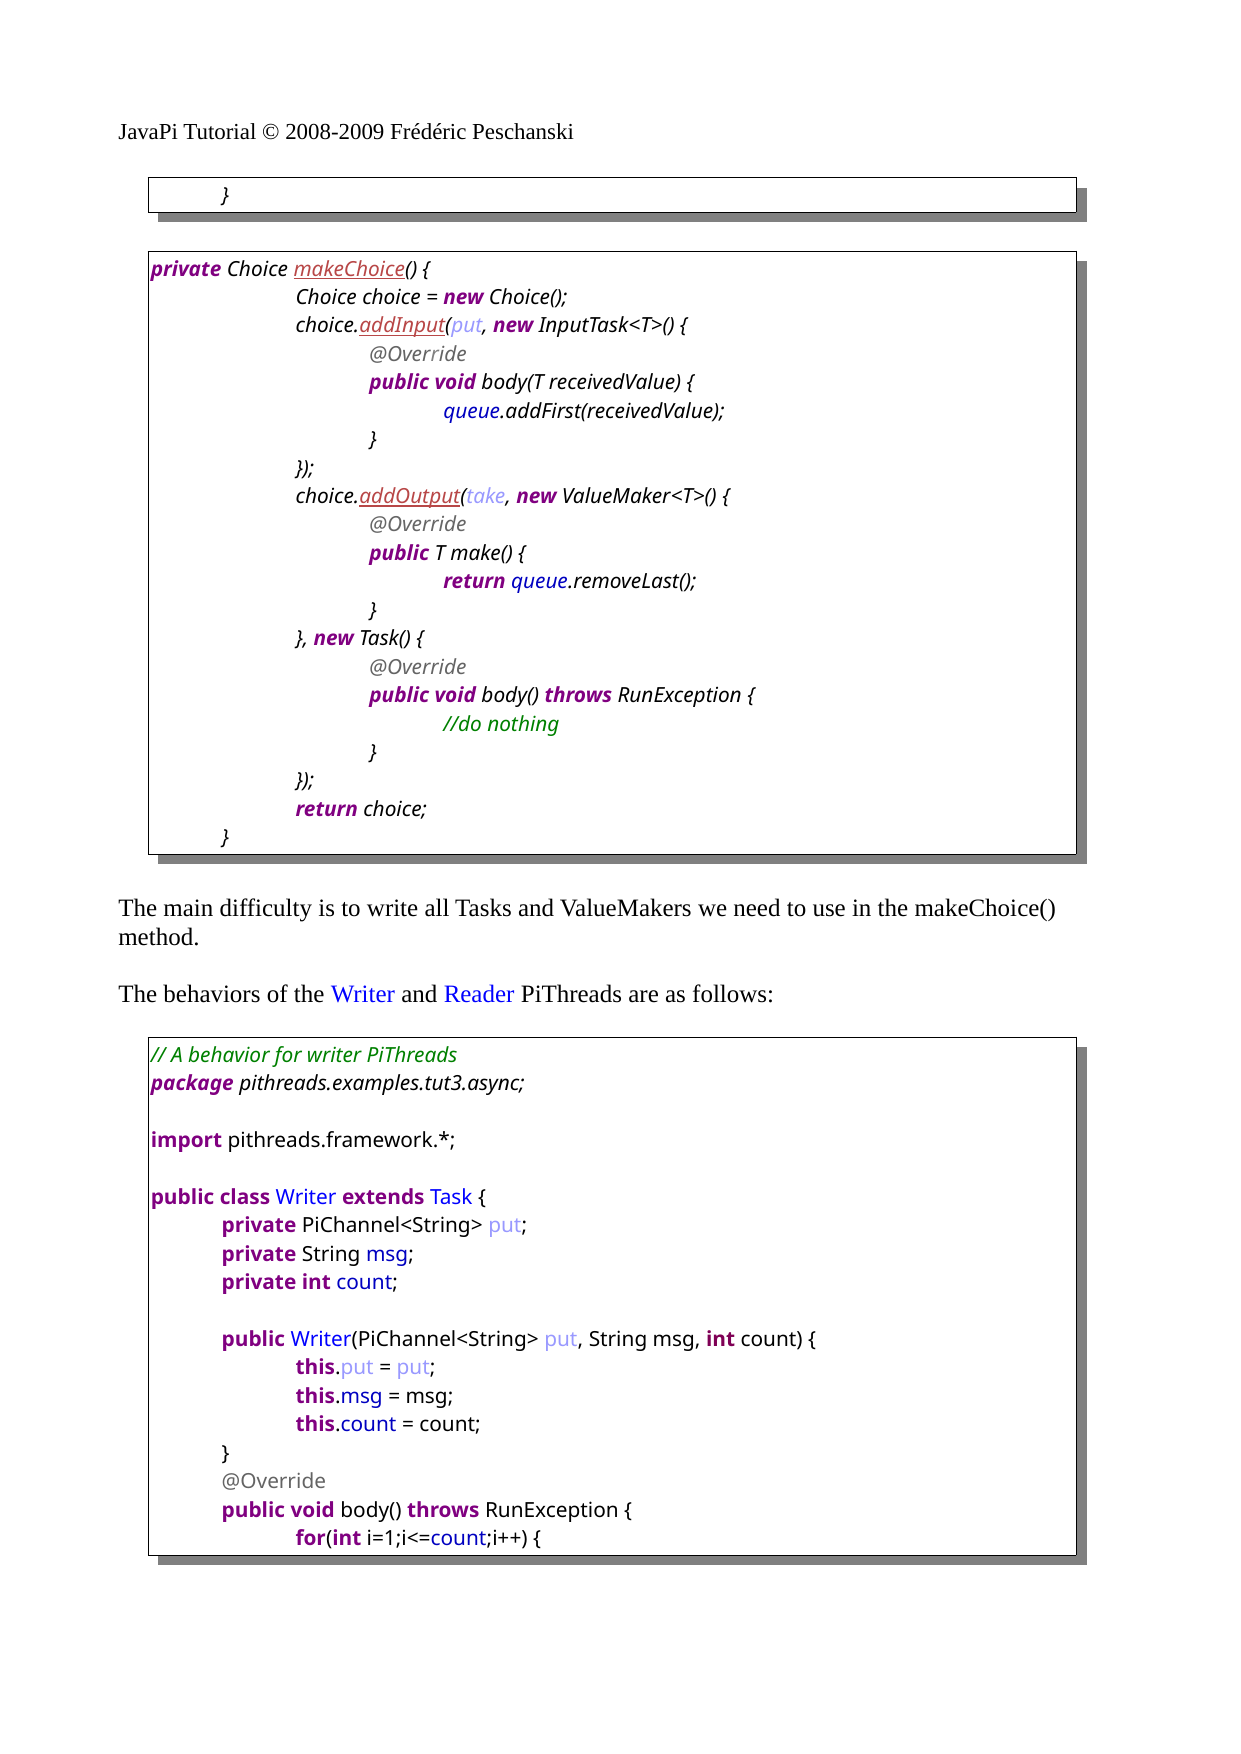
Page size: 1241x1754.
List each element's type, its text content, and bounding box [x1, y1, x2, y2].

text }); [149, 762, 1076, 791]
text }, new Task() { [149, 620, 1076, 649]
text import pithreads.framework.*; [149, 1122, 1076, 1153]
text } [149, 592, 1076, 620]
text Choice choice = new Choice(); [149, 279, 1076, 307]
text queue.addFirst(receivedValue); [149, 393, 1076, 421]
text public Writer(PiChannel<String> put, String msg, int count) { [149, 1321, 1076, 1349]
text choice.addInput(put, new InputTask<T>() { [149, 307, 1076, 336]
text //do nothing [149, 706, 1076, 734]
text The main difficulty is to write all Tasks and ValueMakers we need to use in the makeChoice() method. [118, 893, 1122, 950]
text } [149, 421, 1076, 450]
text @Override [149, 649, 1076, 677]
text public T make() { [149, 535, 1076, 563]
text this.msg = msg; [149, 1378, 1076, 1406]
text private int count; [149, 1264, 1076, 1296]
text public void body() throws RunException { [149, 1492, 1076, 1520]
text private String msg; [149, 1236, 1076, 1264]
text } [149, 178, 1076, 212]
text for(int i=1;i<=count;i++) { [149, 1520, 1076, 1554]
text private Choice makeChoice() { [149, 252, 1076, 279]
text this.count = count; [149, 1406, 1076, 1435]
text } [149, 819, 1076, 854]
text public class Writer extends Task { [149, 1179, 1076, 1207]
text } [149, 1435, 1076, 1463]
text @Override [149, 507, 1076, 535]
text The behaviors of the Writer and Reader PiThreads are as follows: [118, 979, 1122, 1008]
text private PiChannel<String> put; [149, 1207, 1076, 1236]
text choice.addOutput(take, new ValueMaker<T>() { [149, 478, 1076, 507]
text public void body() throws RunException { [149, 677, 1076, 706]
text }); [149, 450, 1076, 478]
text package pithreads.examples.tut3.async; [149, 1065, 1076, 1097]
text } [149, 734, 1076, 762]
text return queue.removeLast(); [149, 563, 1076, 592]
text public void body(T receivedValue) { [149, 364, 1076, 393]
text this.put = put; [149, 1349, 1076, 1378]
text @Override [149, 1463, 1076, 1492]
text // A behavior for writer PiThreads [149, 1038, 1076, 1065]
text return choice; [149, 791, 1076, 819]
text @Override [149, 336, 1076, 364]
